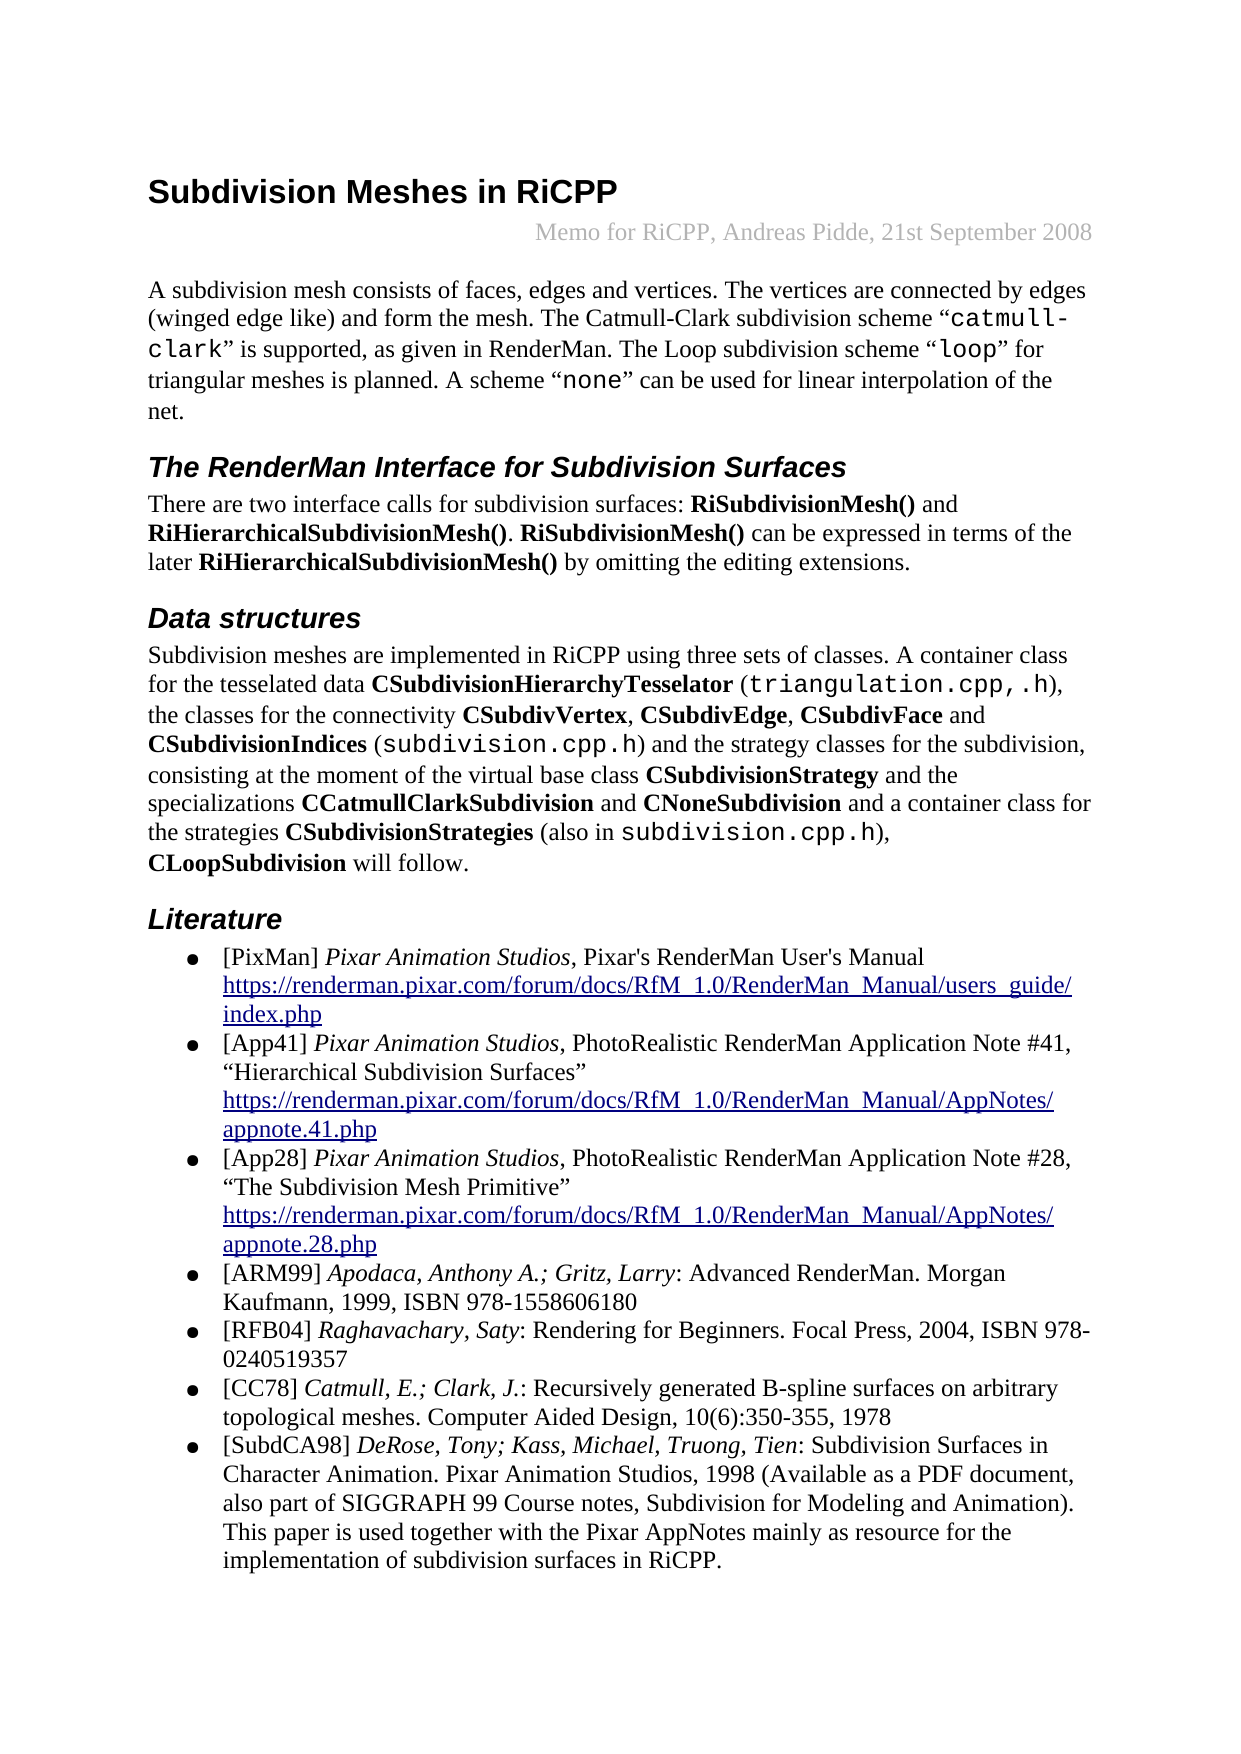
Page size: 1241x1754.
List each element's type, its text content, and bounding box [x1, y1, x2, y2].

text A subdivision mesh consists of faces, edges and vertices. The vertices are connected by edges (winged edge like) and form the mesh. The Catmull-Clark subdivision scheme “catmull-clark” is supported, as given in RenderMan. The Loop subdivision scheme “loop” for triangular meshes is planned. A scheme “none” can be used for linear interpolation of the net. [148, 275, 1092, 425]
subtitle The RenderMan Interface for Subdivision Surfaces [148, 450, 1092, 483]
subtitle Subdivision Meshes in RiCPP [148, 173, 1092, 211]
list [PixMan] Pixar Animation Studios, Pixar's RenderMan User's Manual https://renderman.pixar.com/forum/docs/RfM_1.0/RenderMan_Manual/users_guide/index.php [185, 942, 1092, 1028]
text There are two interface calls for subdivision surfaces: RiSubdivisionMesh() and RiHierarchicalSubdivisionMesh(). RiSubdivisionMesh() can be expressed in terms of the later RiHierarchicalSubdivisionMesh() by omitting the editing extensions. [148, 489, 1092, 576]
list [CC78] Catmull, E.; Clark, J.: Recursively generated B-spline surfaces on arbitrary topological meshes. Computer Aided Design, 10(6):350-355, 1978 [185, 1373, 1092, 1430]
subtitle Literature [148, 902, 1092, 935]
list [ARM99] Apodaca, Anthony A.; Gritz, Larry: Advanced RenderMan. Morgan Kaufmann, 1999, ISBN 978-1558606180 [185, 1258, 1092, 1315]
list [App28] Pixar Animation Studios, PhotoRealistic RenderMan Application Note #28, “The Subdivision Mesh Primitive” https://renderman.pixar.com/forum/docs/RfM_1.0/RenderMan_Manual/AppNotes/appnote.28.php [185, 1143, 1092, 1258]
text Memo for RiCPP, Andreas Pidde, 21st September 2008 [148, 217, 1092, 246]
list [SubdCA98] DeRose, Tony; Kass, Michael, Truong, Tien: Subdivision Surfaces in Character Animation. Pixar Animation Studios, 1998 (Available as a PDF document, also part of SIGGRAPH 99 Course notes, Subdivision for Modeling and Animation). This paper is used together with the Pixar AppNotes mainly as resource for the implementation of subdivision surfaces in RiCPP. [185, 1430, 1092, 1574]
subtitle Data structures [148, 601, 1092, 634]
list [RFB04] Raghavachary, Saty: Rendering for Beginners. Focal Press, 2004, ISBN 978-0240519357 [185, 1315, 1092, 1373]
list [App41] Pixar Animation Studios, PhotoRealistic RenderMan Application Note #41, “Hierarchical Subdivision Surfaces” https://renderman.pixar.com/forum/docs/RfM_1.0/RenderMan_Manual/AppNotes/appnote.41.php [185, 1028, 1092, 1143]
text Subdivision meshes are implemented in RiCPP using three sets of classes. A container class for the tesselated data CSubdivisionHierarchyTesselator (triangulation.cpp,.h), the classes for the connectivity CSubdivVertex, CSubdivEdge, CSubdivFace and CSubdivisionIndices (subdivision.cpp.h) and the strategy classes for the subdivision, consisting at the moment of the virtual base class CSubdivisionStrategy and the specializations CCatmullClarkSubdivision and CNoneSubdivision and a container class for the strategies CSubdivisionStrategies (also in subdivision.cpp.h), CLoopSubdivision will follow. [148, 641, 1092, 877]
